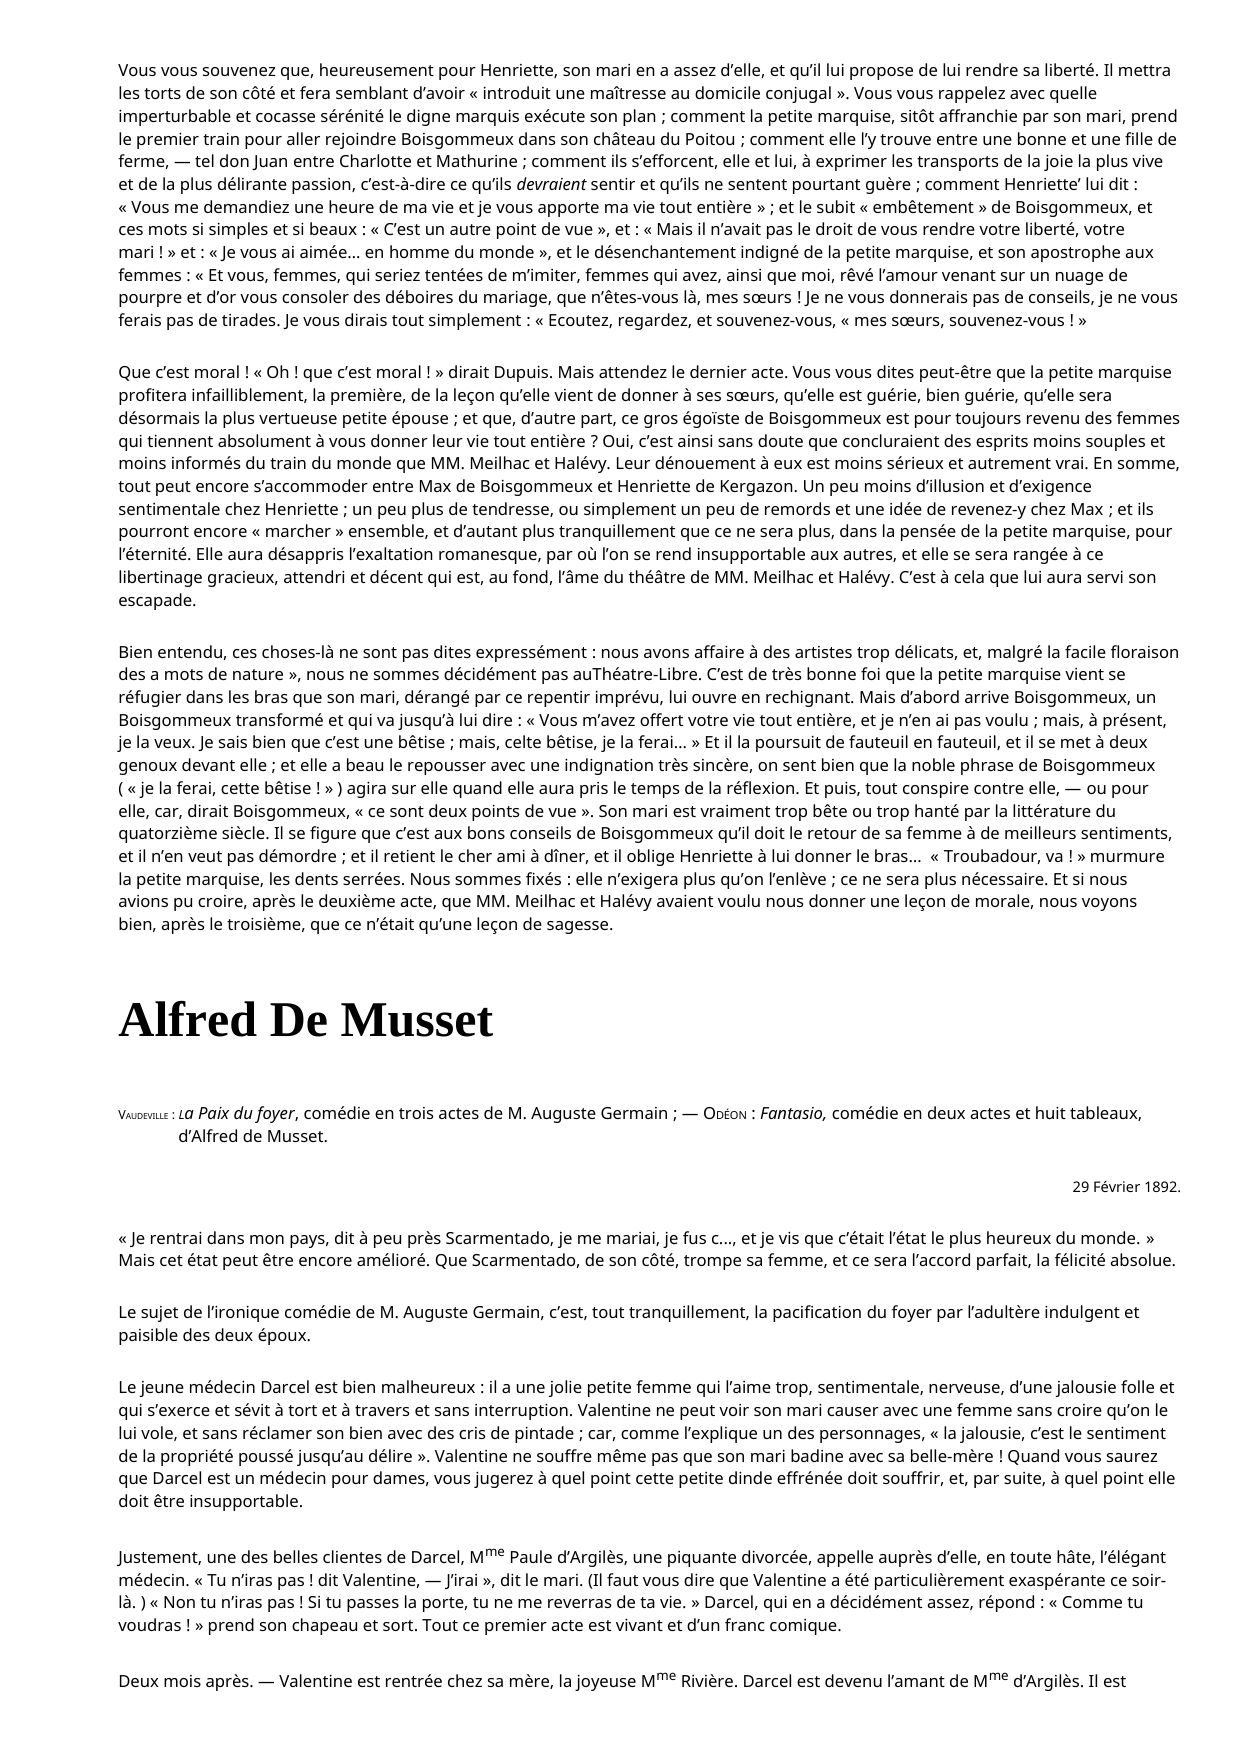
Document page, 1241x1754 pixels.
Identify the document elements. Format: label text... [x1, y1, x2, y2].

text Bien entendu, ces choses-là ne sont pas dites expressément : nous avons affaire à des artistes trop délicats, et, malgré la facile floraison des a mots de nature », nous ne sommes décidément pas auThéatre-Libre. C’est de très bonne foi que la petite marquise vient se réfugier dans les bras que son mari, dérangé par ce repentir imprévu, lui ouvre en rechignant. Mais d’abord arrive Boisgommeux, un Boisgommeux transformé et qui va jusqu’à lui dire : « Vous m’avez offert votre vie tout entière, et je n’en ai pas voulu ; mais, à présent, je la veux. Je sais bien que c’est une bêtise ; mais, celte bêtise, je la ferai… » Et il la poursuit de fauteuil en fauteuil, et il se met à deux genoux devant elle ; et elle a beau le repousser avec une indignation très sincère, on sent bien que la noble phrase de Boisgommeux ( « je la ferai, cette bêtise ! » ) agira sur elle quand elle aura pris le temps de la réflexion. Et puis, tout conspire contre elle, — ou pour elle, car, dirait Boisgommeux, « ce sont deux points de vue ». Son mari est vraiment trop bête ou trop hanté par la littérature du quatorzième siècle. Il se figure que c’est aux bons conseils de Boisgommeux qu’il doit le retour de sa femme à de meilleurs sentiments, et il n’en veut pas démordre ; et il retient le cher ami à dîner, et il oblige Henriette à lui donner le bras… « Troubadour, va ! » murmure la petite marquise, les dents serrées. Nous sommes fixés : elle n’exigera plus qu’on l’enlève ; ce ne sera plus nécessaire. Et si nous avions pu croire, après le deuxième acte, que MM. Meilhac et Halévy avaient voulu nous donner une leçon de morale, nous voyons bien, après le troisième, que ce n’était qu’une leçon de sagesse. [118, 640, 1181, 936]
text Deux mois après. — Valentine est rentrée chez sa mère, la joyeuse Mme Rivière. Darcel est devenu l’amant de Mme d’Argilès. Il est [118, 1666, 1181, 1692]
text Le jeune médecin Darcel est bien malheureux : il a une jolie petite femme qui l’aime trop, sentimentale, nerveuse, d’une jalousie folle et qui s’exerce et sévit à tort et à travers et sans interruption. Valentine ne peut voir son mari causer avec une femme sans croire qu’on le lui vole, et sans réclamer son bien avec des cris de pintade ; car, comme l’explique un des personnages, « la jalousie, c’est le sentiment de la propriété poussé jusqu’au délire ». Valentine ne souffre même pas que son mari badine avec sa belle-mère ! Quand vous saurez que Darcel est un médecin pour dames, vous jugerez à quel point cette petite dinde effrénée doit souffrir, et, par suite, à quel point elle doit être insupportable. [118, 1376, 1181, 1512]
subtitle Vaudeville : la Paix du foyer, comédie en trois actes de M. Auguste Germain ; — Odéon : Fantasio, comédie en deux actes et huit tableaux, d’Alfred de Musset. [118, 1102, 1181, 1147]
text Vous vous souvenez que, heureusement pour Henriette, son mari en a assez d’elle, et qu’il lui propose de lui rendre sa liberté. Il mettra les torts de son côté et fera semblant d’avoir « introduit une maîtresse au domicile conjugal ». Vous vous rappelez avec quelle imperturbable et cocasse sérénité le digne marquis exécute son plan ; comment la petite marquise, sitôt affranchie par son mari, prend le premier train pour aller rejoindre Boisgommeux dans son château du Poitou ; comment elle l’y trouve entre une bonne et une fille de ferme, — tel don Juan entre Charlotte et Mathurine ; comment ils s’efforcent, elle et lui, à exprimer les transports de la joie la plus vive et de la plus délirante passion, c’est-à-dire ce qu’ils devraient sentir et qu’ils ne sentent pourtant guère ; comment Henriette’ lui dit : « Vous me demandiez une heure de ma vie et je vous apporte ma vie tout entière » ; et le subit « embêtement » de Boisgommeux, et ces mots si simples et si beaux : « C’est un autre point de vue », et : « Mais il n’avait pas le droit de vous rendre votre liberté, votre mari ! » et : « Je vous ai aimée… en homme du monde », et le désenchantement indigné de la petite marquise, et son apostrophe aux femmes : « Et vous, femmes, qui seriez tentées de m’imiter, femmes qui avez, ainsi que moi, rêvé l’amour venant sur un nuage de pourpre et d’or vous consoler des déboires du mariage, que n’êtes-vous là, mes sœurs ! Je ne vous donnerais pas de conseils, je ne vous ferais pas de tirades. Je vous dirais tout simplement : « Ecoutez, regardez, et souvenez-vous, « mes sœurs, souvenez-vous ! » [118, 59, 1181, 332]
text 29 Février 1892. [118, 1177, 1181, 1197]
text « Je rentrai dans mon pays, dit à peu près Scarmentado, je me mariai, je fus c..., et je vis que c’était l’état le plus heureux du monde. » Mais cet état peut être encore amélioré. Que Scarmentado, de son côté, trompe sa femme, et ce sera l’accord parfait, la félicité absolue. [118, 1226, 1181, 1272]
text Justement, une des belles clientes de Darcel, Mme Paule d’Argilès, une piquante divorcée, appelle auprès d’elle, en toute hâte, l’élégant médecin. « Tu n’iras pas ! dit Valentine, — J’irai », dit le mari. (Il faut vous dire que Valentine a été particulièrement exaspérante ce soir-là. ) « Non tu n’iras pas ! Si tu passes la porte, tu ne me reverras de ta vie. » Darcel, qui en a décidément assez, répond : « Comme tu voudras ! » prend son chapeau et sort. Tout ce premier acte est vivant et d’un franc comique. [118, 1542, 1181, 1636]
text Le sujet de l’ironique comédie de M. Auguste Germain, c’est, tout tranquillement, la pacification du foyer par l’adultère indulgent et paisible des deux époux. [118, 1301, 1181, 1347]
subtitle ALFRED DE MUSSET [118, 990, 1181, 1047]
text Que c’est moral ! « Oh ! que c’est moral ! » dirait Dupuis. Mais attendez le dernier acte. Vous vous dites peut-être que la petite marquise profitera infailliblement, la première, de la leçon qu’elle vient de donner à ses sœurs, qu’elle est guérie, bien guérie, qu’elle sera désormais la plus vertueuse petite épouse ; et que, d’autre part, ce gros égoïste de Boisgommeux est pour toujours revenu des femmes qui tiennent absolument à vous donner leur vie tout entière ? Oui, c’est ainsi sans doute que concluraient des esprits moins souples et moins informés du train du monde que MM. Meilhac et Halévy. Leur dénouement à eux est moins sérieux et autrement vrai. En somme, tout peut encore s’accommoder entre Max de Boisgommeux et Henriette de Kergazon. Un peu moins d’illusion et d’exigence sentimentale chez Henriette ; un peu plus de tendresse, ou simplement un peu de remords et une idée de revenez-y chez Max ; et ils pourront encore « marcher » ensemble, et d’autant plus tranquillement que ce ne sera plus, dans la pensée de la petite marquise, pour l’éternité. Elle aura désappris l’exaltation romanesque, par où l’on se rend insupportable aux autres, et elle se sera rangée à ce libertinage gracieux, attendri et décent qui est, au fond, l’âme du théâtre de MM. Meilhac et Halévy. C’est à cela que lui aura servi son escapade. [118, 361, 1181, 611]
